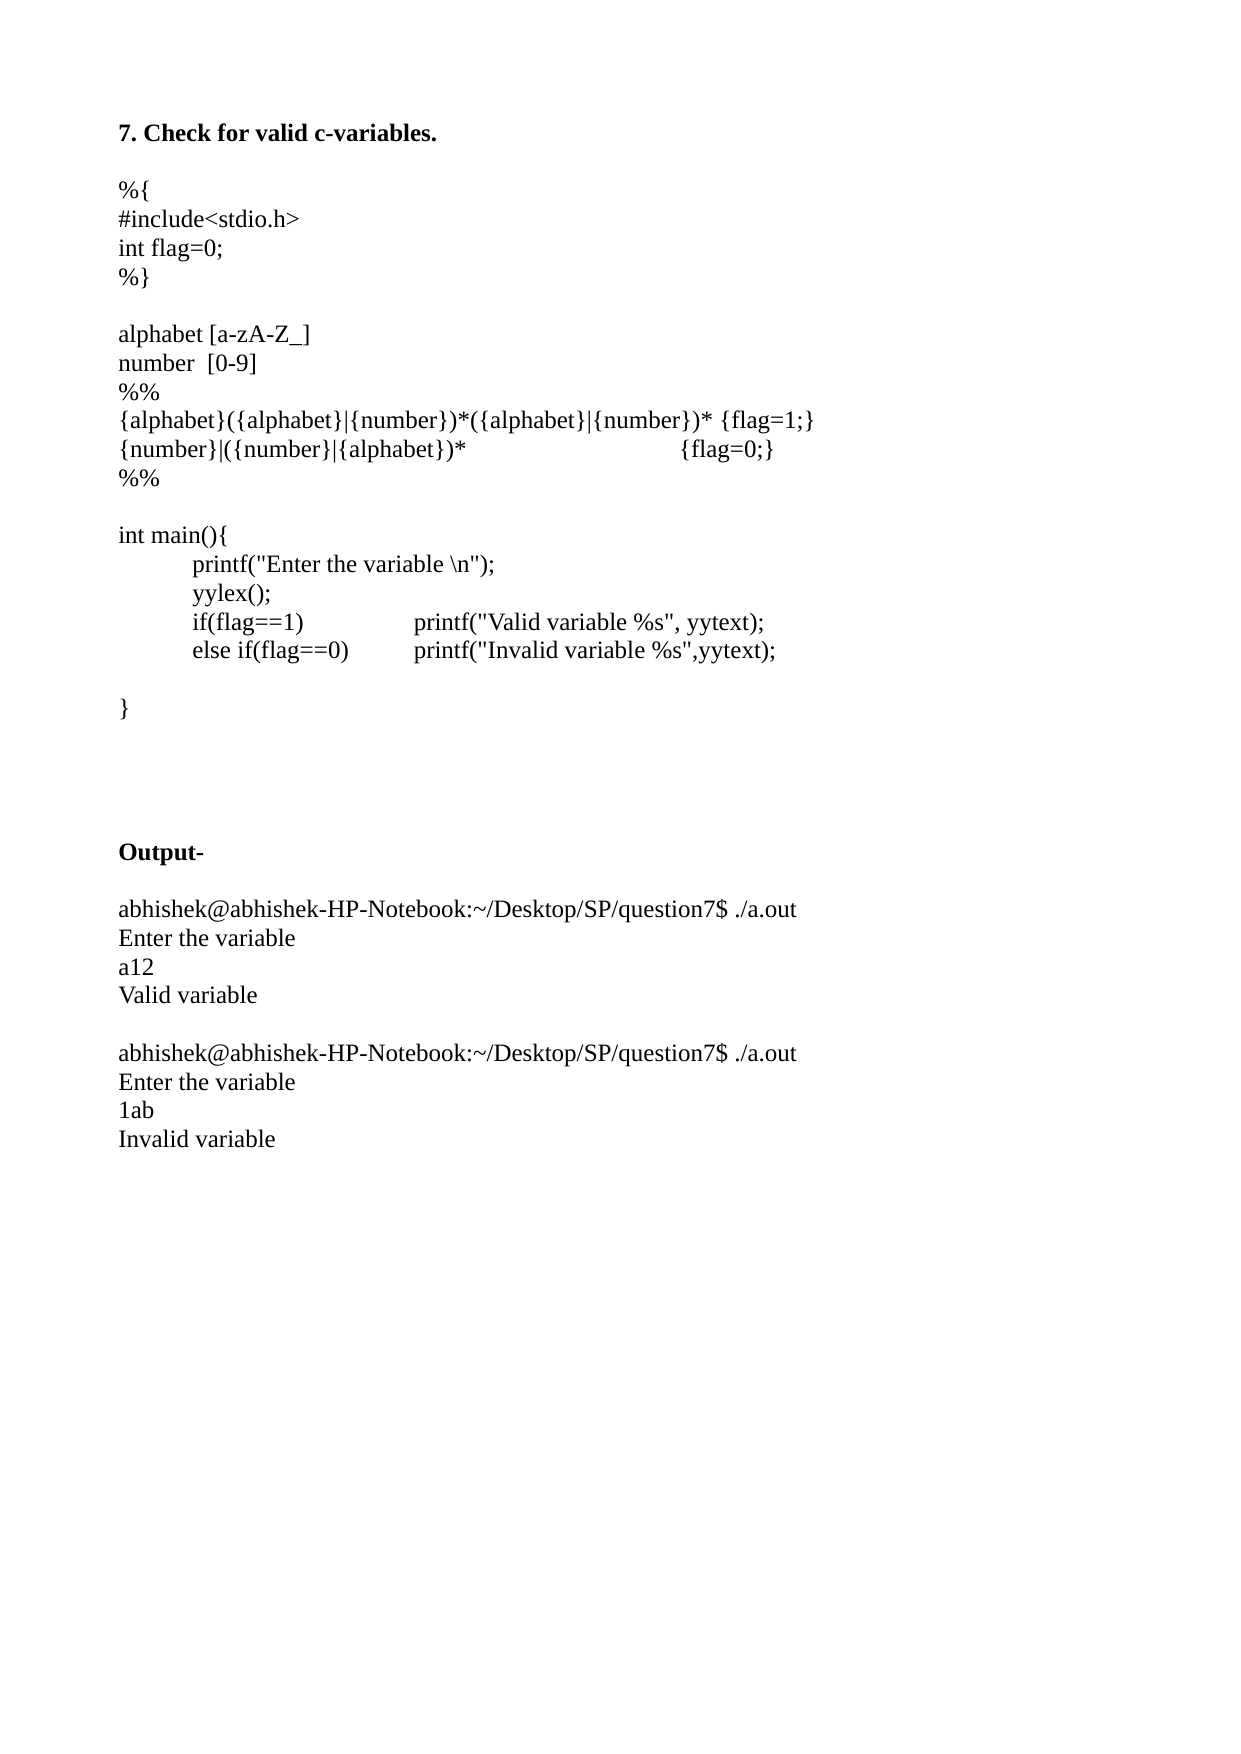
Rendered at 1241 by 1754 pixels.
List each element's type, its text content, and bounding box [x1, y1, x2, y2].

text int main(){ [118, 521, 1122, 549]
text Valid variable [118, 981, 1122, 1009]
text if(flag==1) printf("Valid variable %s", yytext); [118, 607, 1122, 636]
text abhishek@abhishek-HP-Notebook:~/Desktop/SP/question7$ ./a.out [118, 1038, 1122, 1067]
text } [118, 693, 1122, 722]
text number [0-9] [118, 348, 1122, 377]
text Output- [118, 837, 1122, 866]
text 7. Check for valid c-variables. [118, 118, 1122, 147]
text yylex(); [118, 578, 1122, 607]
text %{ [118, 176, 1122, 204]
text int flag=0; [118, 233, 1122, 262]
text Invalid variable [118, 1124, 1122, 1153]
text alphabet [a-zA-Z_] [118, 319, 1122, 348]
text %% [118, 463, 1122, 492]
text else if(flag==0) printf("Invalid variable %s",yytext); [118, 636, 1122, 664]
text 1ab [118, 1096, 1122, 1124]
text abhishek@abhishek-HP-Notebook:~/Desktop/SP/question7$ ./a.out [118, 894, 1122, 923]
text {number}|({number}|{alphabet})* {flag=0;} [118, 434, 1122, 463]
text a12 [118, 952, 1122, 981]
text {alphabet}({alphabet}|{number})*({alphabet}|{number})* {flag=1;} [118, 406, 1122, 434]
text %% [118, 377, 1122, 406]
text #include<stdio.h> [118, 204, 1122, 233]
text %} [118, 262, 1122, 291]
text Enter the variable [118, 1067, 1122, 1096]
text printf("Enter the variable \n"); [118, 549, 1122, 578]
text Enter the variable [118, 923, 1122, 952]
